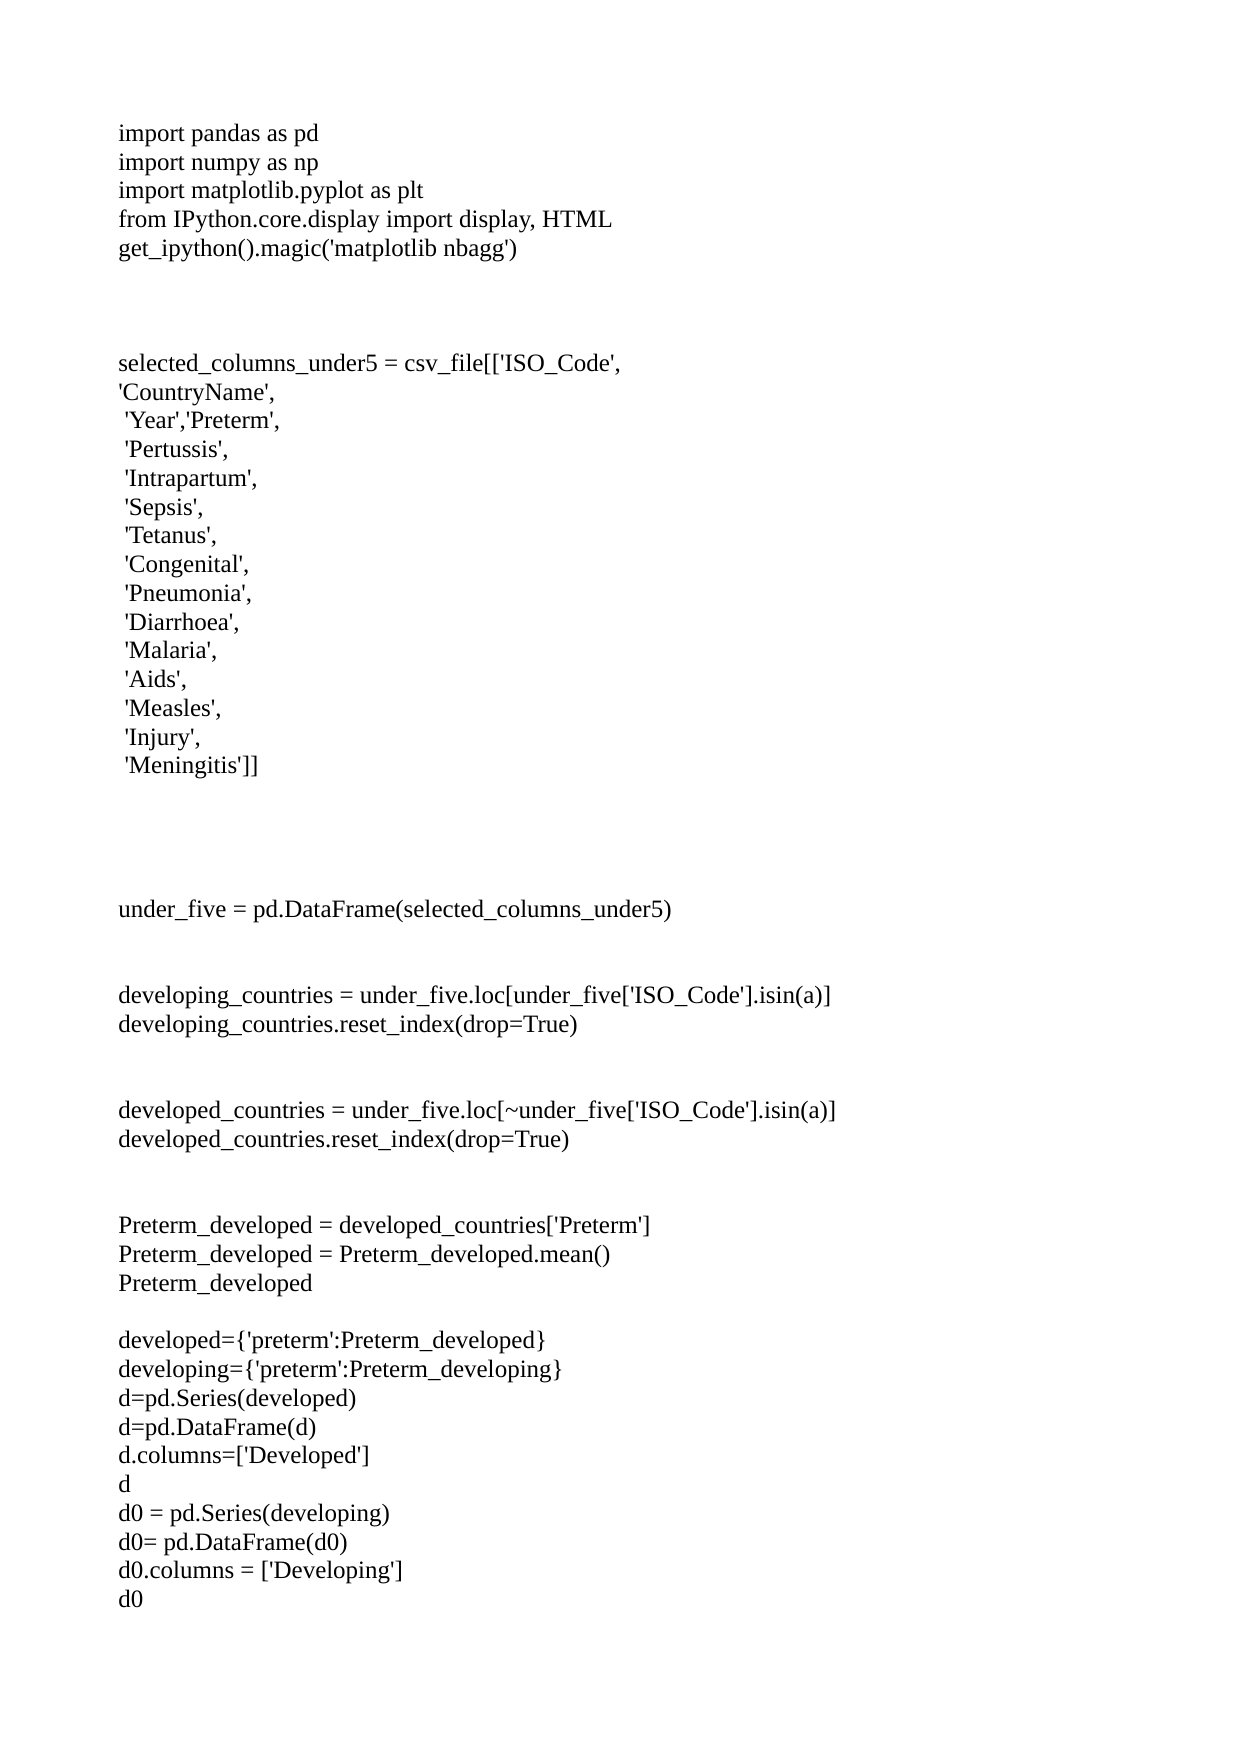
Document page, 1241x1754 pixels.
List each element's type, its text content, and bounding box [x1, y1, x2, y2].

text developed_countries.reset_index(drop=True) [118, 1124, 1122, 1153]
text 'Intrapartum', [118, 463, 1122, 492]
text developing_countries = under_five.loc[under_five['ISO_Code'].isin(a)] [118, 981, 1122, 1009]
text developed_countries = under_five.loc[~under_five['ISO_Code'].isin(a)] [118, 1096, 1122, 1124]
text 'Year','Preterm', [118, 406, 1122, 434]
text 'Measles', [118, 693, 1122, 722]
text import matplotlib.pyplot as plt [118, 176, 1122, 204]
text import pandas as pd [118, 118, 1122, 147]
text d=pd.DataFrame(d) [118, 1412, 1122, 1441]
text 'Pertussis', [118, 434, 1122, 463]
text d0= pd.DataFrame(d0) [118, 1527, 1122, 1556]
text d0 [118, 1584, 1122, 1613]
text developing_countries.reset_index(drop=True) [118, 1009, 1122, 1038]
text 'CountryName', [118, 377, 1122, 406]
text 'Pneumonia', [118, 578, 1122, 607]
text developing={'preterm':Preterm_developing} [118, 1354, 1122, 1383]
text 'Aids', [118, 664, 1122, 693]
text 'Meningitis']] [118, 751, 1122, 779]
text from IPython.core.display import display, HTML [118, 204, 1122, 233]
text d0.columns = ['Developing'] [118, 1556, 1122, 1584]
text d0 = pd.Series(developing) [118, 1498, 1122, 1527]
text Preterm_developed = developed_countries['Preterm'] [118, 1211, 1122, 1239]
text get_ipython().magic('matplotlib nbagg') [118, 233, 1122, 262]
text 'Sepsis', [118, 492, 1122, 521]
text 'Congenital', [118, 549, 1122, 578]
text Preterm_developed [118, 1268, 1122, 1297]
text developed={'preterm':Preterm_developed} [118, 1326, 1122, 1354]
text d [118, 1469, 1122, 1498]
text selected_columns_under5 = csv_file[['ISO_Code', [118, 348, 1122, 377]
text under_five = pd.DataFrame(selected_columns_under5) [118, 894, 1122, 923]
text Preterm_developed = Preterm_developed.mean() [118, 1239, 1122, 1268]
text import numpy as np [118, 147, 1122, 176]
text 'Injury', [118, 722, 1122, 751]
text d=pd.Series(developed) [118, 1383, 1122, 1412]
text d.columns=['Developed'] [118, 1441, 1122, 1469]
text 'Tetanus', [118, 521, 1122, 549]
text 'Diarrhoea', [118, 607, 1122, 636]
text 'Malaria', [118, 636, 1122, 664]
